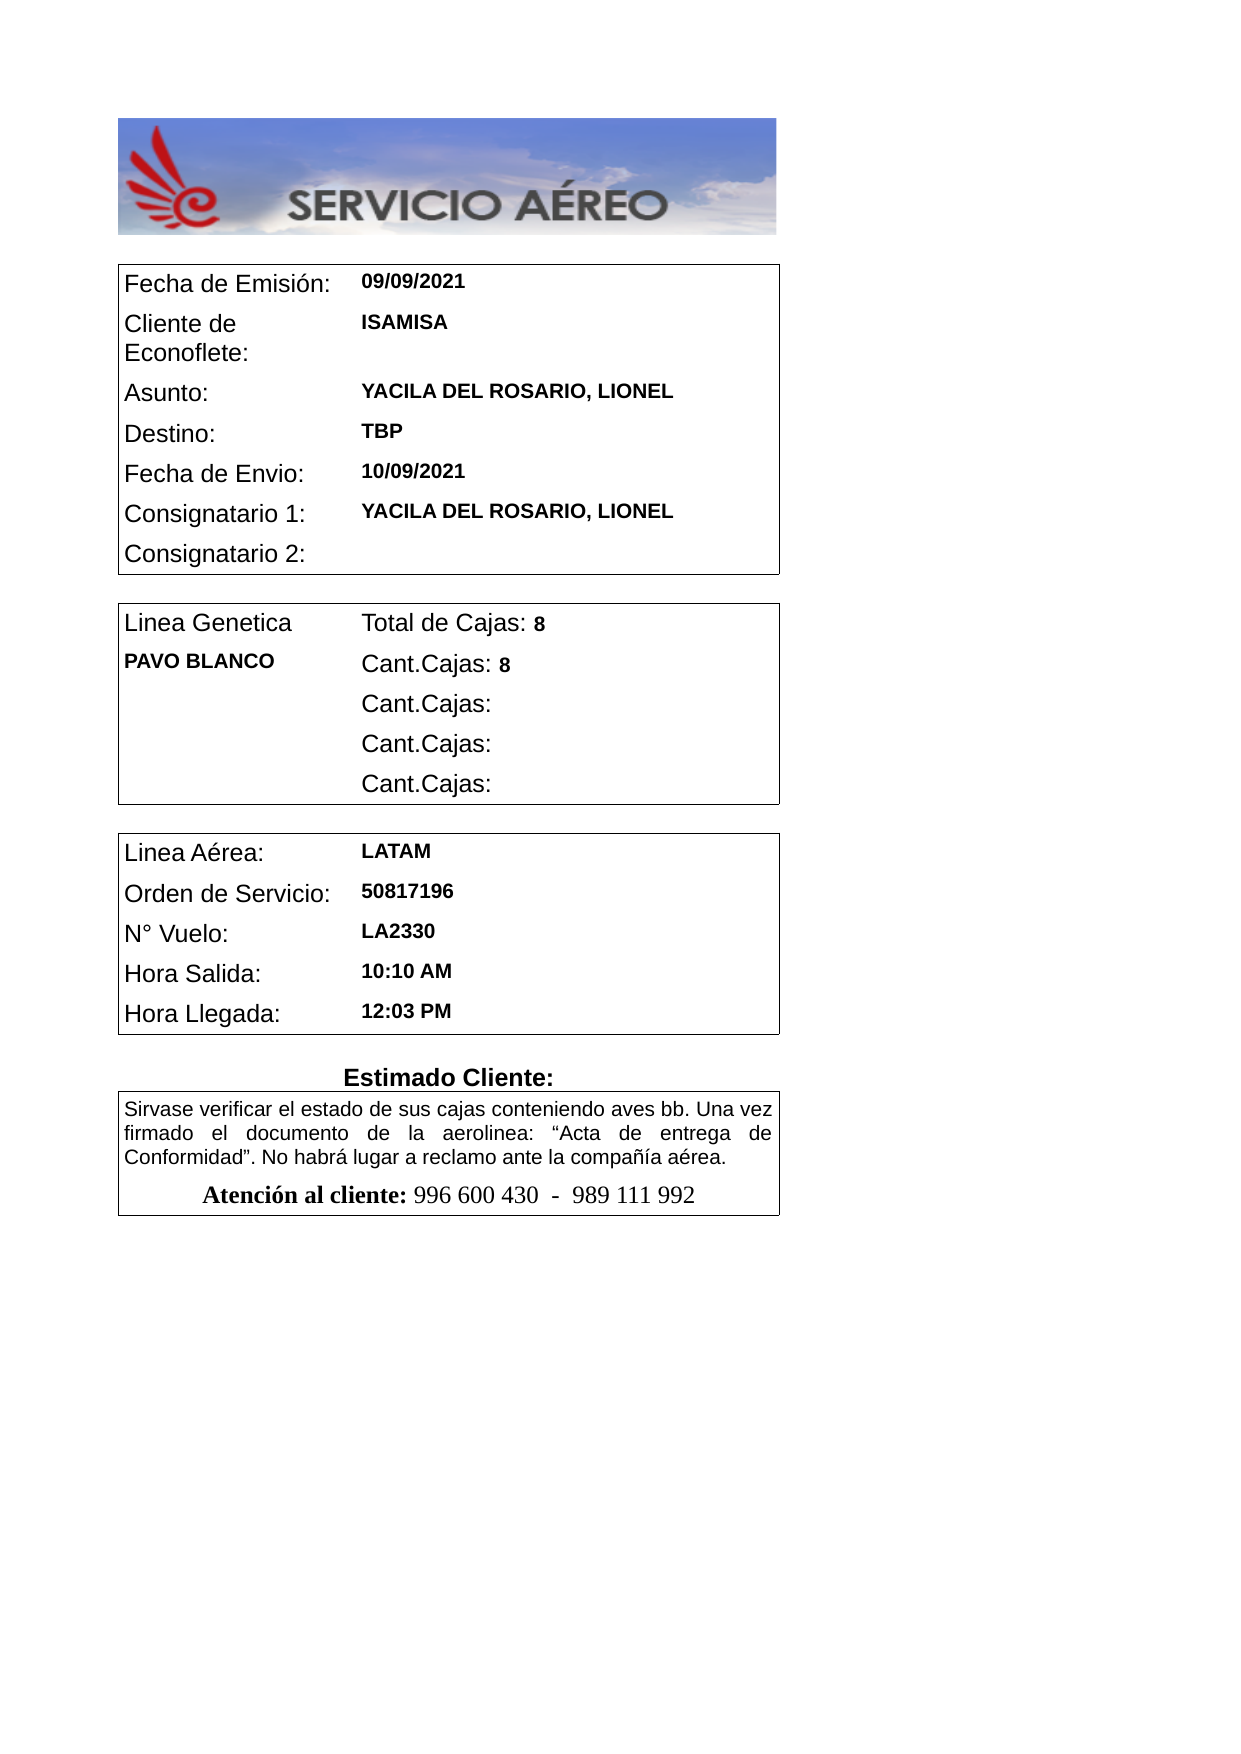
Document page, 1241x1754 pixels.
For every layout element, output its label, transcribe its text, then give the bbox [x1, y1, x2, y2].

table_cell [118, 805, 356, 833]
table_cell [118, 575, 356, 603]
table_cell LA2330 [356, 913, 779, 953]
table_header Fecha de Emisión: [119, 265, 356, 304]
table_cell [356, 534, 779, 574]
picture [118, 118, 777, 235]
table_cell [119, 683, 356, 723]
table_cell Destino: [119, 413, 356, 453]
table_cell 12:03 PM [356, 994, 779, 1034]
table_cell Asunto: [119, 373, 356, 413]
table_cell YACILA DEL ROSARIO, LIONEL [356, 493, 779, 533]
table_cell Atención al cliente: 996 600 430 - 989 111 992 [119, 1175, 779, 1215]
table_cell Fecha de Envio: [119, 453, 356, 493]
table_cell PAVO BLANCO [119, 643, 356, 683]
table_cell Cant.Cajas: [356, 764, 779, 804]
table_cell 10/09/2021 [356, 453, 779, 493]
table_cell Cant.Cajas: [356, 683, 779, 723]
table_cell ISAMISA [356, 304, 779, 373]
table_cell Orden de Servicio: [119, 873, 356, 913]
table_cell TBP [356, 413, 779, 453]
table_cell Hora Llegada: [119, 994, 356, 1034]
table_cell Hora Salida: [119, 953, 356, 993]
table_cell Consignatario 1: [119, 493, 356, 533]
table_cell [119, 764, 356, 804]
table_cell YACILA DEL ROSARIO, LIONEL [356, 373, 779, 413]
table_cell N° Vuelo: [119, 913, 356, 953]
table_header 09/09/2021 [356, 265, 779, 304]
table_cell Linea Aérea: [119, 834, 356, 873]
table_cell Sirvase verificar el estado de sus cajas conteniendo aves bb. Una vez firmado el documento de la aerolinea: “Acta de entrega de Conformidad”. No habrá lugar a reclamo ante la compañía aérea. [119, 1092, 779, 1175]
table_cell [119, 723, 356, 763]
table_cell [356, 805, 779, 833]
table_cell Cant.Cajas: 8 [356, 643, 779, 683]
table_cell Cliente de Econoflete: [119, 304, 356, 373]
table_cell LATAM [356, 834, 779, 873]
table_cell [356, 575, 779, 603]
table_cell Cant.Cajas: [356, 723, 779, 763]
table_cell 50817196 [356, 873, 779, 913]
table_cell 10:10 AM [356, 953, 779, 993]
table_cell Linea Genetica [119, 604, 356, 643]
table_cell Estimado Cliente: [118, 1035, 779, 1091]
table_cell Consignatario 2: [119, 534, 356, 574]
table_cell Total de Cajas: 8 [356, 604, 779, 643]
